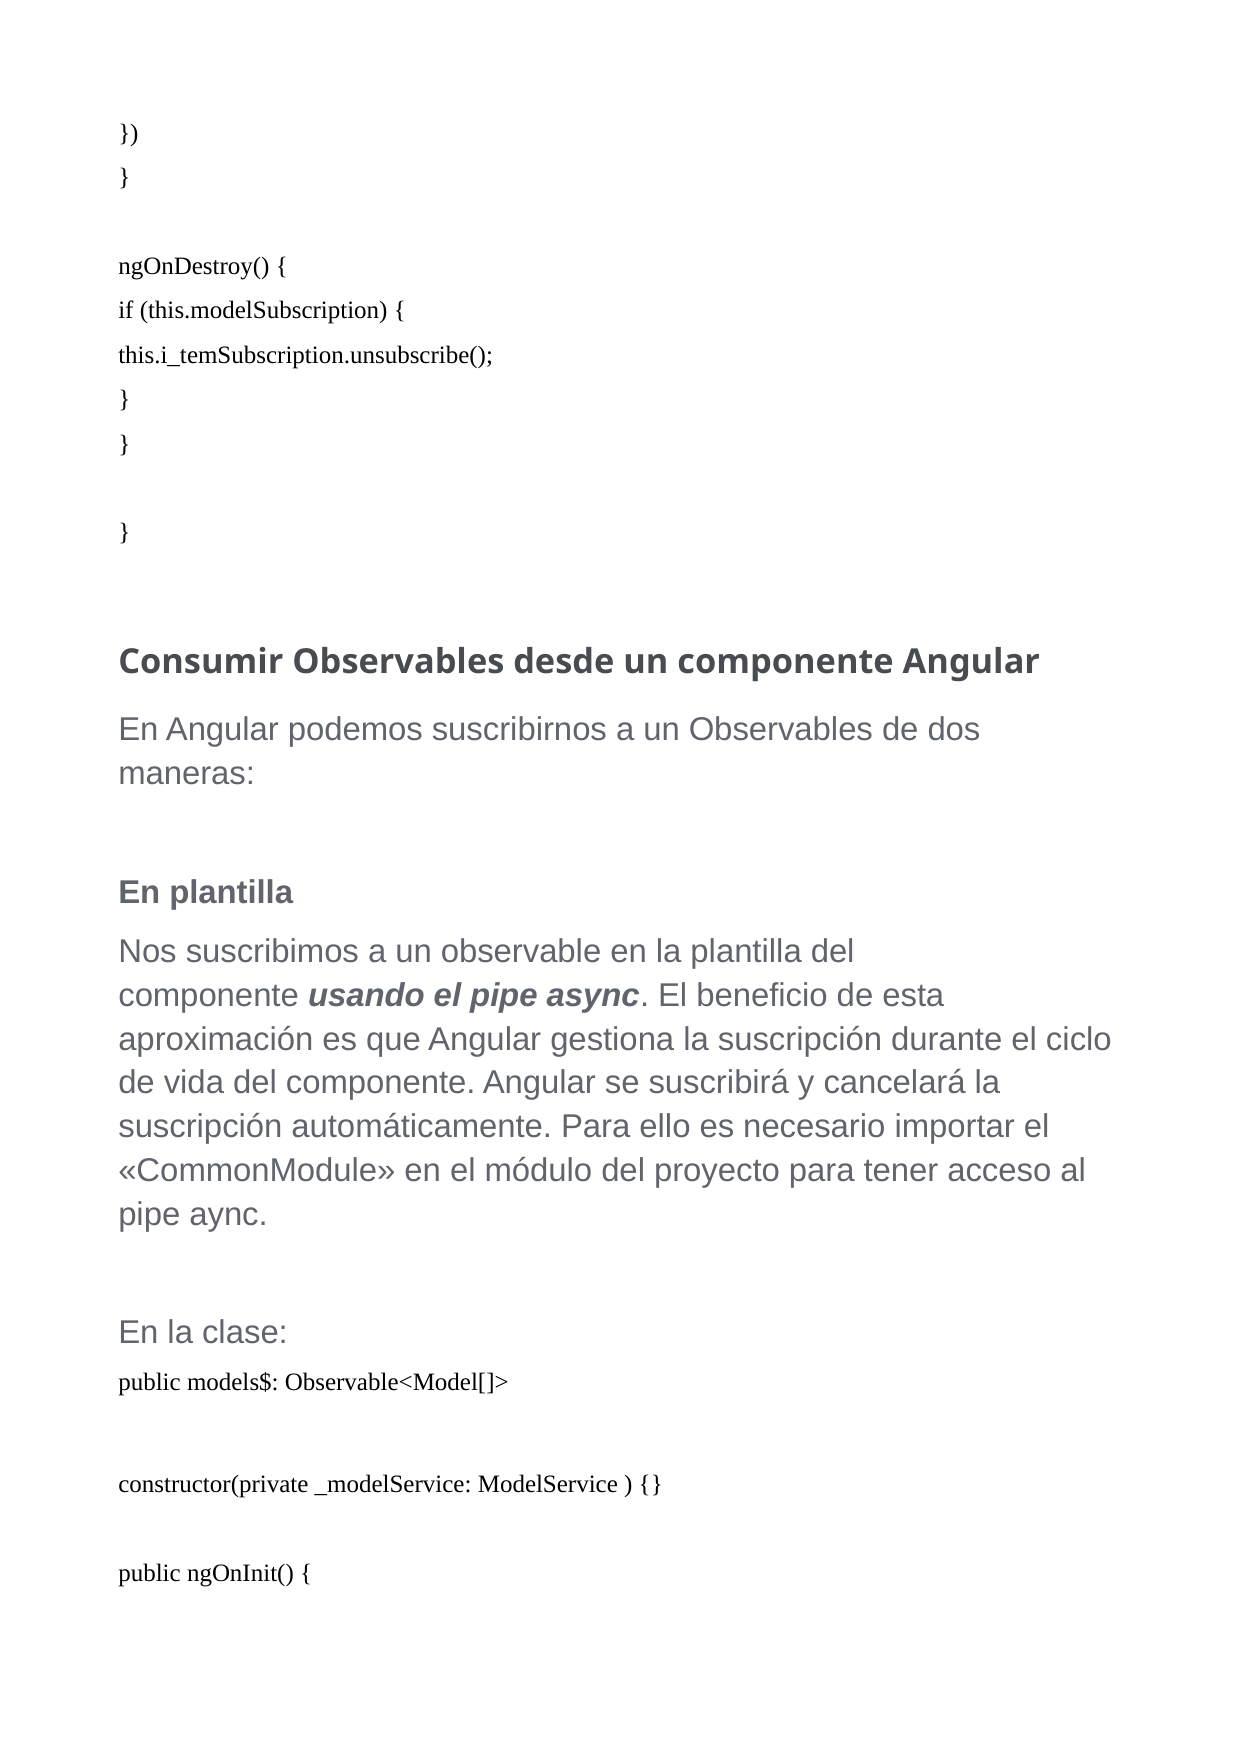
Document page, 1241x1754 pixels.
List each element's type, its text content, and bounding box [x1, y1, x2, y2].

table_header public models$: Observable<Model[]> constructor(private _modelService: ModelService ) {} public ngOnInit() { [118, 1367, 1002, 1602]
subtitle Consumir Observables desde un componente Angular [118, 637, 1122, 684]
text En la clase: [118, 1307, 1122, 1351]
text En plantilla [118, 867, 1122, 910]
table_header }) } ngOnDestroy() { if (this.modelSubscription) { this.i_temSubscription.unsubscribe(); } } } [118, 118, 1002, 546]
text En Angular podemos suscribirnos a un Observables de dos maneras: [118, 704, 1122, 792]
text Nos suscribimos a un observable en la plantilla del componente usando el pipe async. El beneficio de esta aproximación es que Angular gestiona la suscripción durante el ciclo de vida del componente. Angular se suscribirá y cancelará la suscripción automáticamente. Para ello es necesario importar el «CommonModule» en el módulo del proyecto para tener acceso al pipe aync. [118, 926, 1122, 1232]
